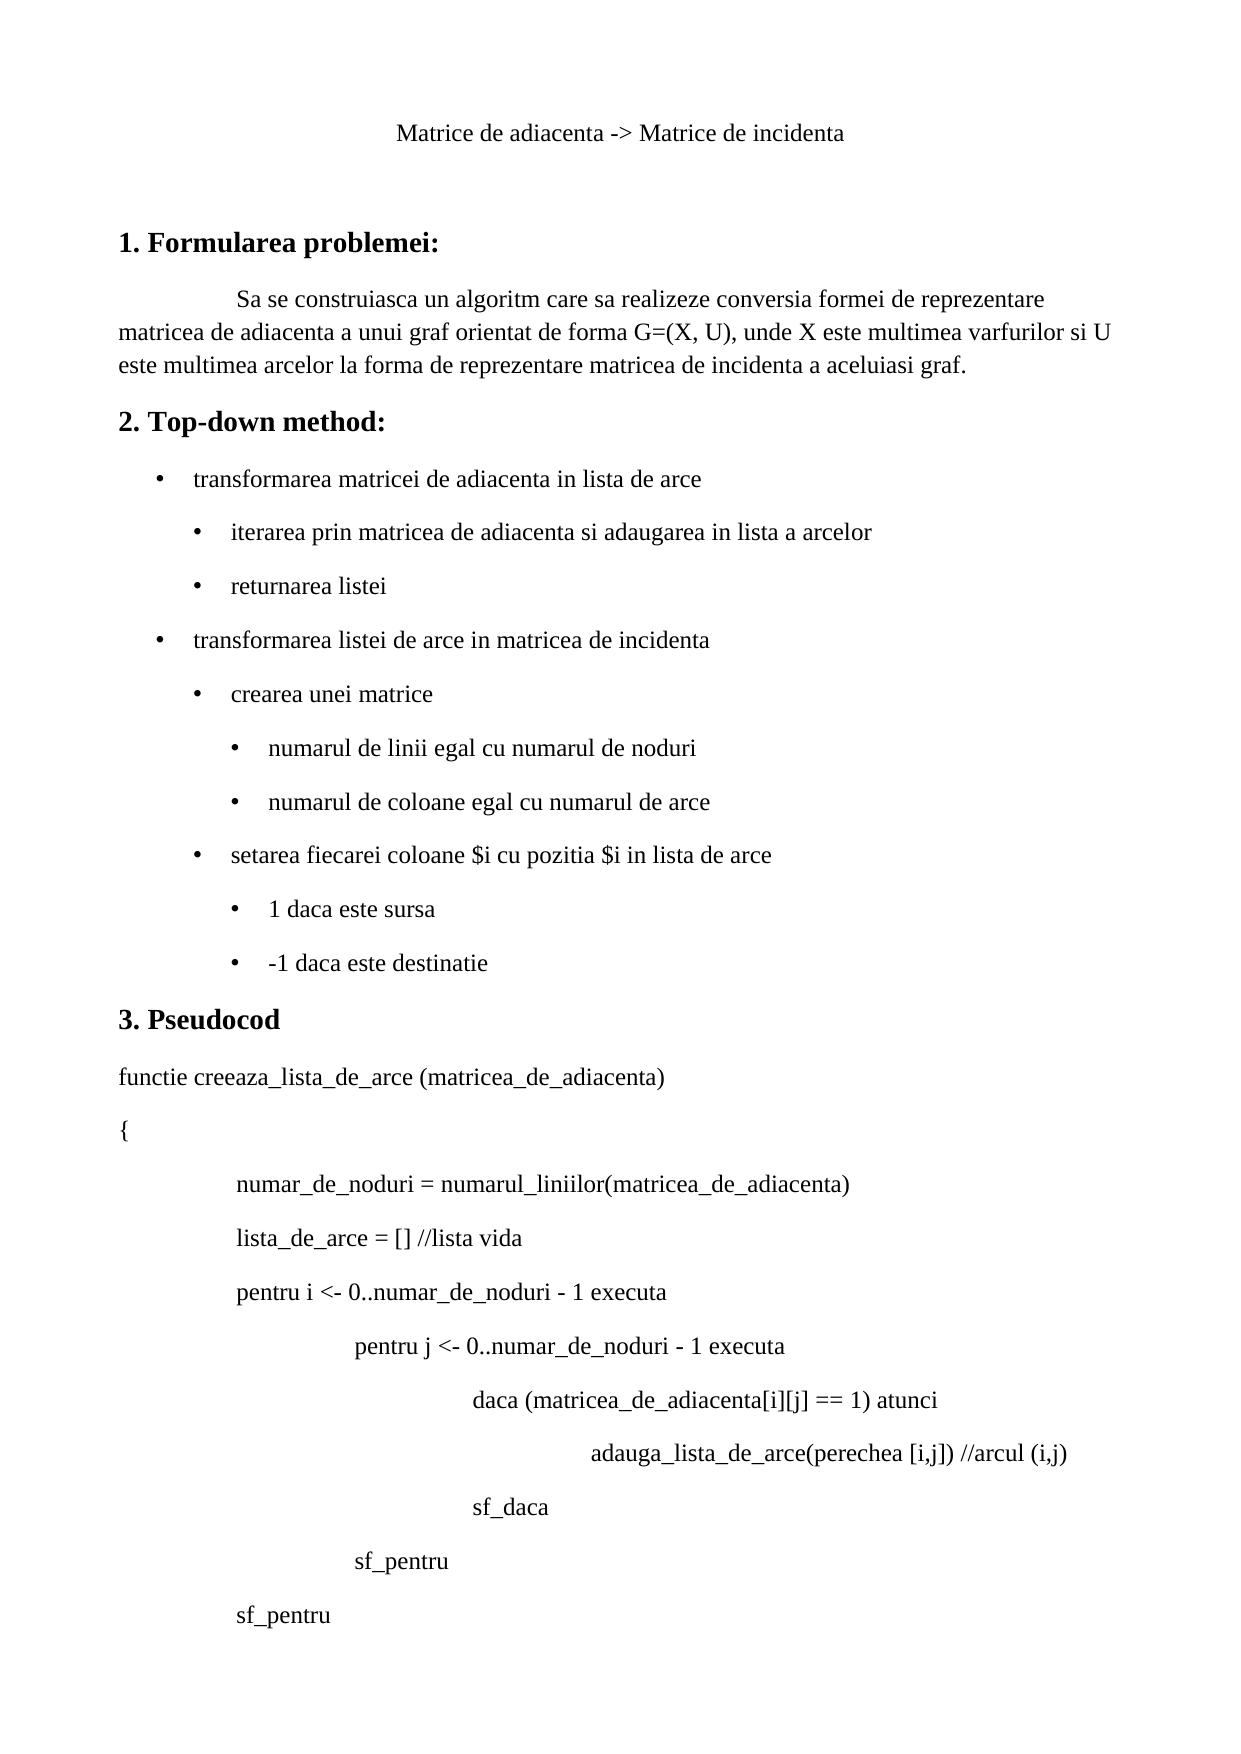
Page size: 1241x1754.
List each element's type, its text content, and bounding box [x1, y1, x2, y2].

text functie creeaza_lista_de_arce (matricea_de_adiacenta) [118, 1062, 1122, 1090]
text adauga_lista_de_arce(perechea [i,j]) //arcul (i,j) [118, 1438, 1122, 1467]
list iterarea prin matricea de adiacenta si adaugarea in lista a arcelor [193, 517, 1122, 546]
list crearea unei matrice [193, 679, 1122, 708]
text pentru j <- 0..numar_de_noduri - 1 executa [118, 1331, 1122, 1359]
text daca (matricea_de_adiacenta[i][j] == 1) atunci [118, 1385, 1122, 1413]
text pentru i <- 0..numar_de_noduri - 1 executa [118, 1277, 1122, 1306]
list setarea fiecarei coloane $i cu pozitia $i in lista de arce [193, 841, 1122, 869]
text numar_de_noduri = numarul_liniilor(matricea_de_adiacenta) [118, 1169, 1122, 1198]
text sf_daca [118, 1492, 1122, 1521]
list -1 daca este destinatie [231, 948, 1122, 977]
text 1. Formularea problemei: [118, 225, 1122, 258]
text Matrice de adiacenta -> Matrice de incidenta [118, 118, 1122, 147]
text sf_pentru [118, 1600, 1122, 1629]
list 1 daca este sursa [231, 894, 1122, 923]
text lista_de_arce = [] //lista vida [118, 1223, 1122, 1252]
list numarul de coloane egal cu numarul de arce [231, 787, 1122, 816]
text sf_pentru [118, 1546, 1122, 1575]
text Sa se construiasca un algoritm care sa realizeze conversia formei de reprezentare matricea de adiacenta a unui graf orientat de forma G=(X, U), unde X este multimea varfurilor si U este multimea arcelor la forma de reprezentare matricea de incidenta a aceluiasi graf. [118, 284, 1122, 379]
list returnarea listei [193, 571, 1122, 600]
text 3. Pseudocod [118, 1002, 1122, 1036]
list transformarea matricei de adiacenta in lista de arce [156, 464, 1122, 492]
list numarul de linii egal cu numarul de noduri [231, 733, 1122, 762]
text { [118, 1115, 1122, 1144]
list transformarea listei de arce in matricea de incidenta [156, 625, 1122, 654]
text 2. Top-down method: [118, 404, 1122, 438]
